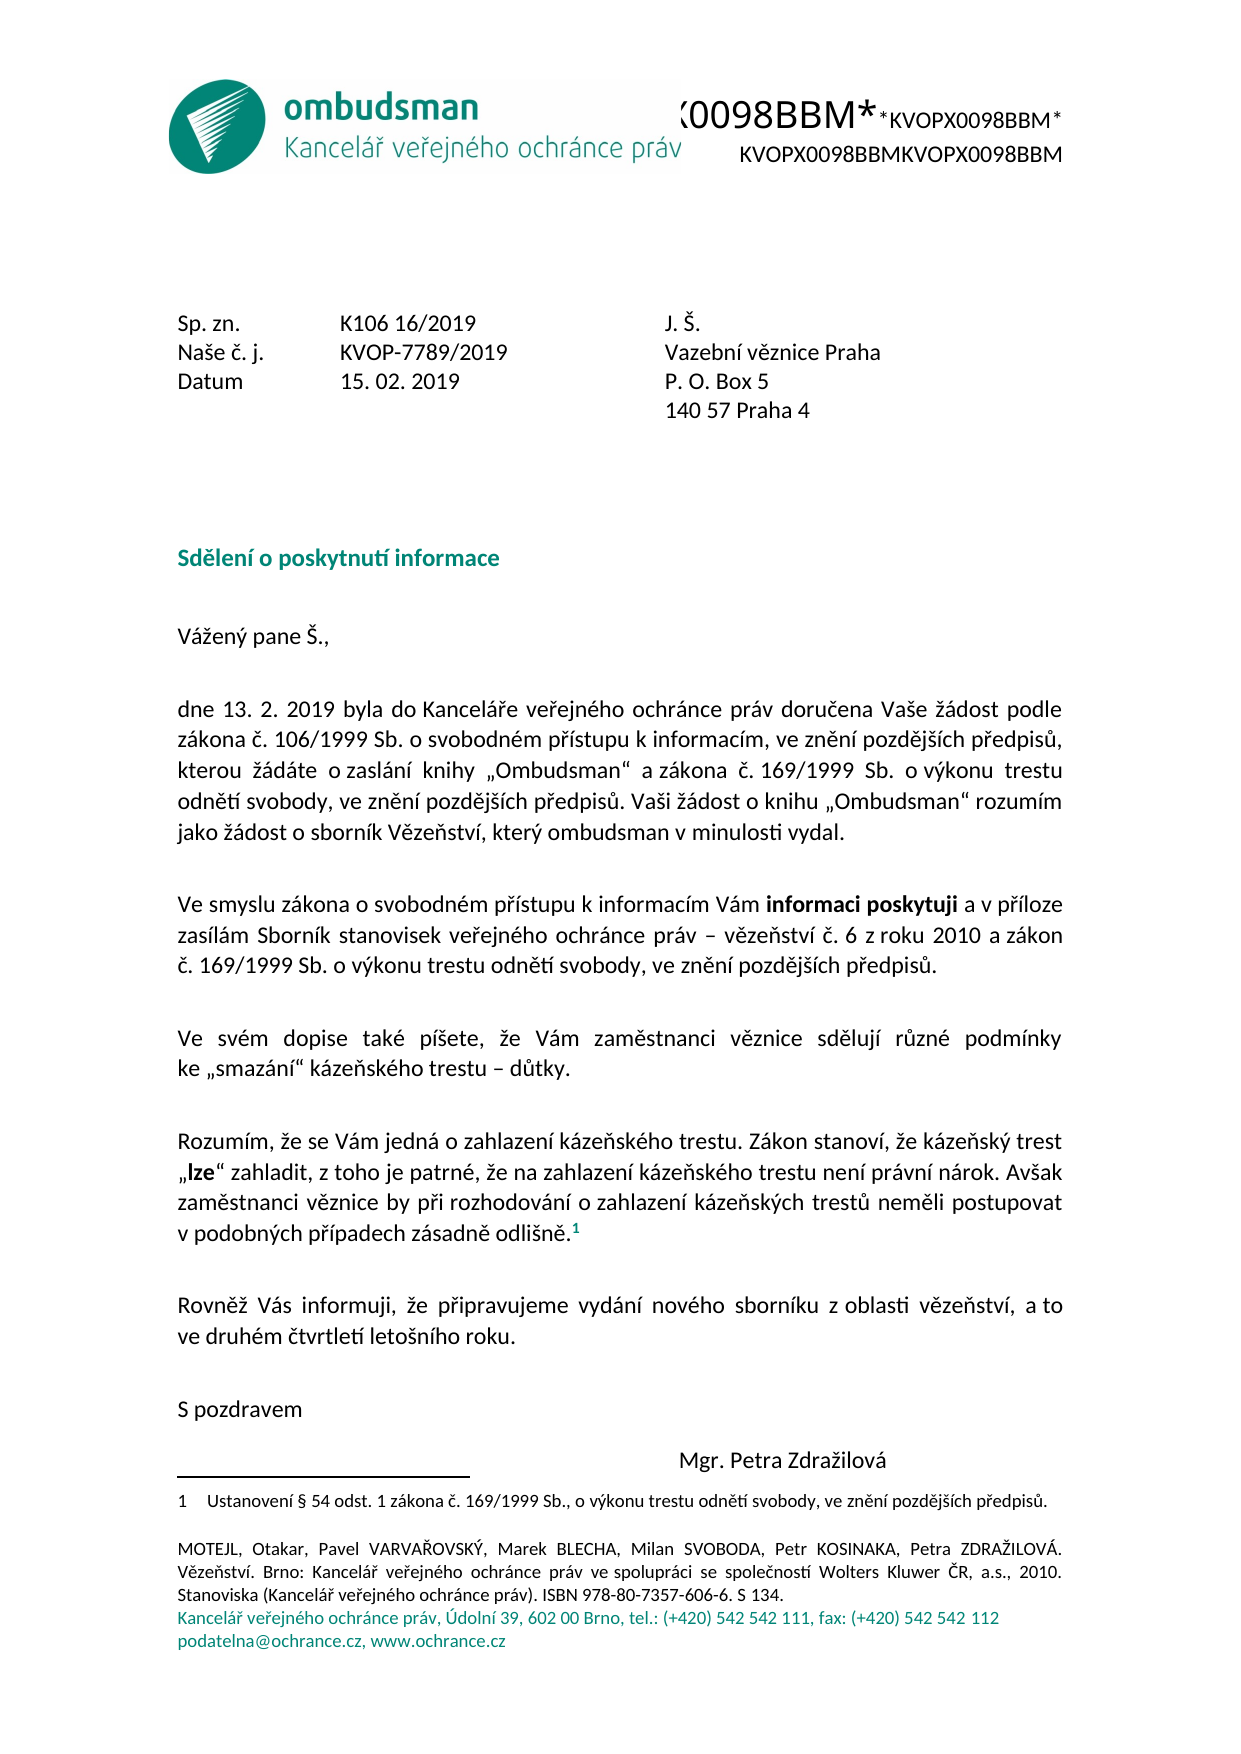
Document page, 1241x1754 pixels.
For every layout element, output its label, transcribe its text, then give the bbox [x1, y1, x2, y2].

text Vážený pane Š., [177, 621, 1063, 651]
text dne 13. 2. 2019 byla do Kanceláře veřejného ochránce práv doručena Vaše žádost podle zákona č. 106/1999 Sb. o svobodném přístupu k informacím, ve znění pozdějších předpisů, kterou žádáte o zaslání knihy „Ombudsman“ a zákona č. 169/1999 Sb. o výkonu trestu odnětí svobody, ve znění pozdějších předpisů. Vaši žádost o knihu „Ombudsman“ rozumím jako žádost o sborník Vězeňství, který ombudsman v minulosti vydal. [177, 694, 1063, 846]
text S pozdravem [177, 1394, 1063, 1423]
table_header Sp. zn. Naše č. j. Datum [177, 220, 340, 542]
subtitle Sdělení o poskytnutí informace [177, 542, 1063, 572]
text Ve svém dopise také píšete, že Vám zaměstnanci věznice sdělují různé podmínky ke „smazání“ kázeňského trestu – důtky. [177, 1023, 1063, 1083]
text MOTEJL, Otakar, Pavel VARVAŘOVSKÝ, Marek BLECHA, Milan SVOBODA, Petr KOSINAKA, Petra ZDRAŽILOVÁ. Vězeňství. Brno: Kancelář veřejného ochránce práv ve spolupráci se společností Wolters Kluwer ČR, a.s., 2010. Stanoviska (Kancelář veřejného ochránce práv). ISBN 978-80-7357-606-6. S 134. [177, 1537, 1063, 1606]
table_header J. Š. Vazební věznice Praha P. O. Box 5 140 57 Praha 4 [665, 220, 1085, 542]
text Ve smyslu zákona o svobodném přístupu k informacím Vám informaci poskytuji a v příloze zasílám Sborník stanovisek veřejného ochránce práv – vězeňství č. 6 z roku 2010 a zákon č. 169/1999 Sb. o výkonu trestu odnětí svobody, ve znění pozdějších předpisů. [177, 889, 1063, 980]
table_header K106 16/2019 KVOP-7789/2019 15. 02. 2019 [340, 220, 664, 542]
text Rovněž Vás informuji, že připravujeme vydání nového sborníku z oblasti vězeňství, a to ve druhém čtvrtletí letošního roku. [177, 1291, 1063, 1351]
text Rozumím, že se Vám jedná o zahlazení kázeňského trestu. Zákon stanoví, že kázeňský trest „lze“ zahladit, z toho je patrné, že na zahlazení kázeňského trestu není právní nárok. Avšak zaměstnanci věznice by při rozhodování o zahlazení kázeňských trestů neměli postupovat v podobných případech zásadně odlišně. [177, 1126, 1063, 1247]
text Ustanovení § 54 odst. 1 zákona č. 169/1999 Sb., o výkonu trestu odnětí svobody, ve znění pozdějších předpisů. [177, 1489, 1063, 1512]
text Mgr. Petra Zdražilová [502, 1445, 1063, 1474]
